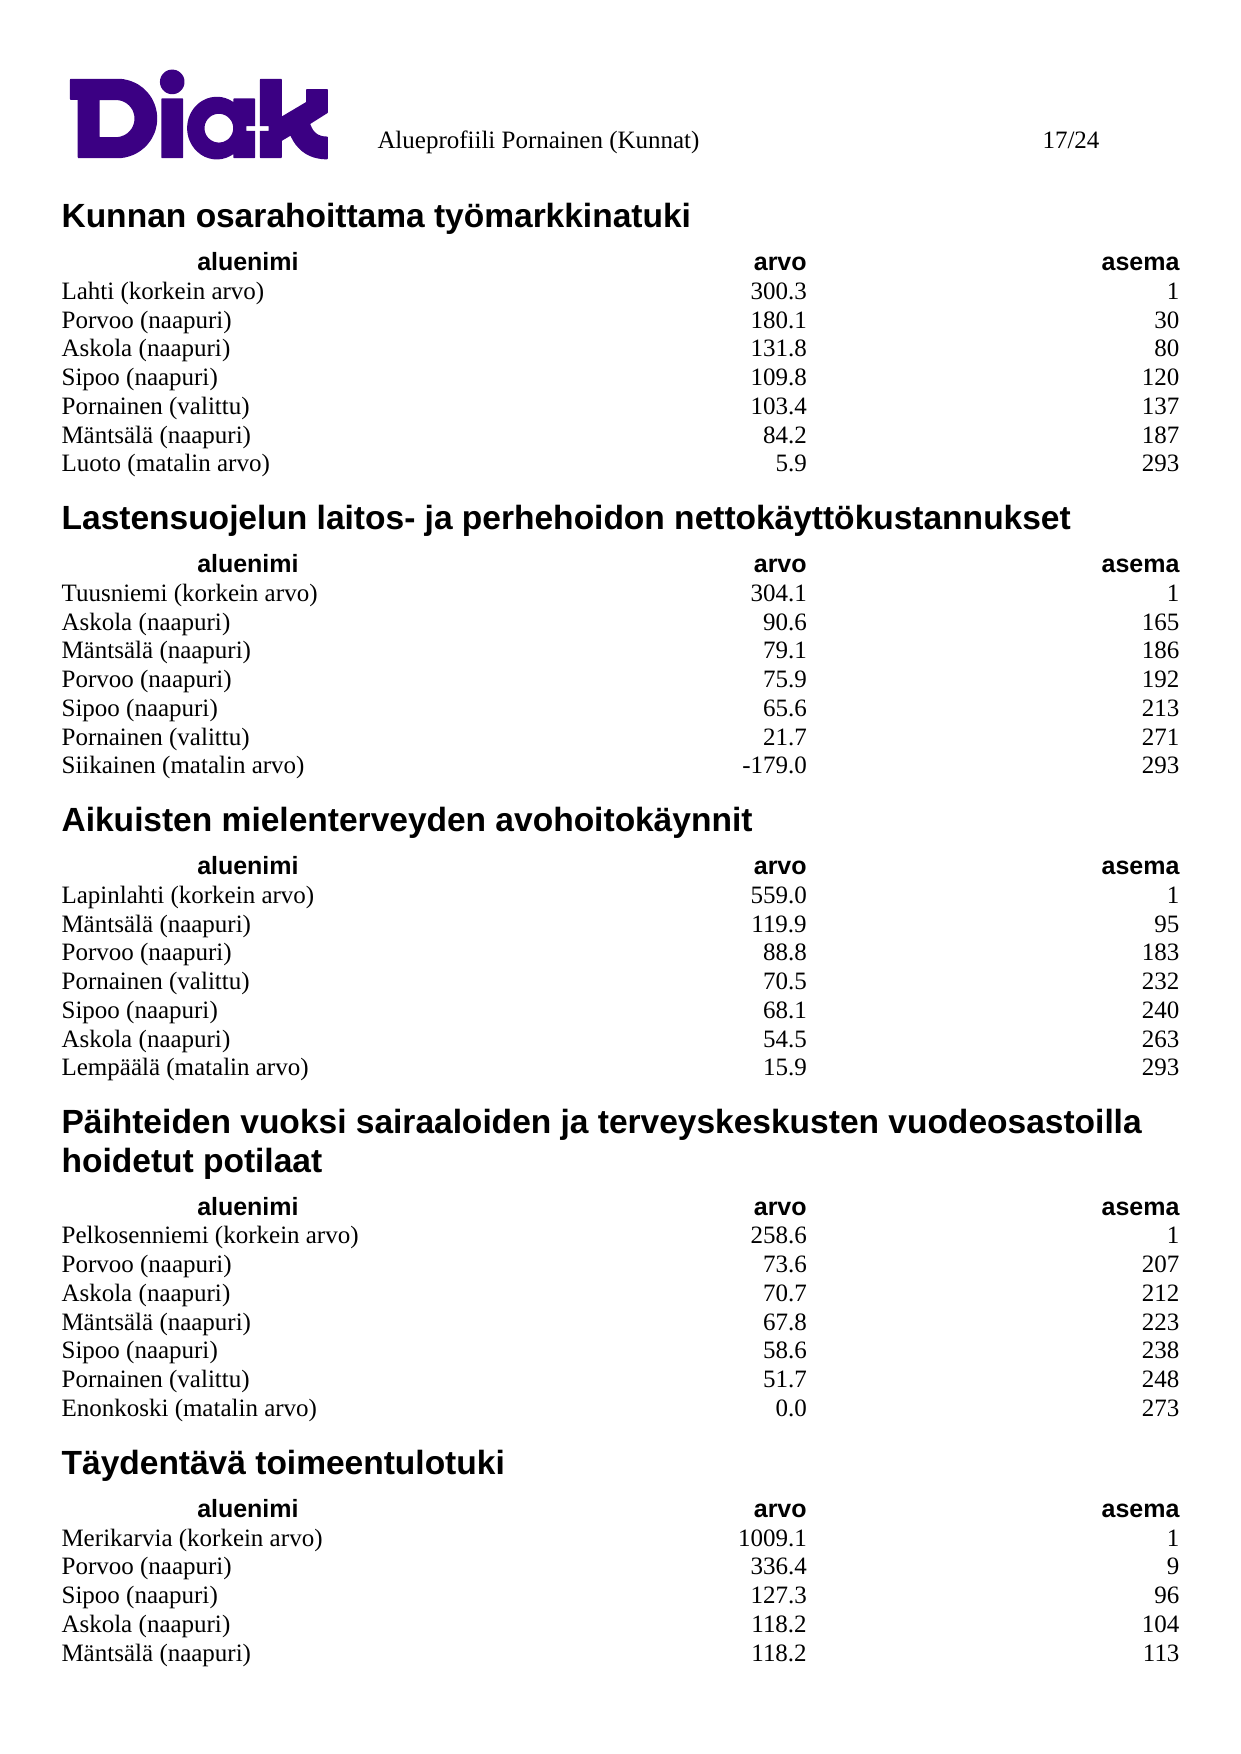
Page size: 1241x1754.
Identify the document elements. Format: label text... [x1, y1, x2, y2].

table_header aluenimi [61, 851, 434, 880]
table_cell 70.7 [434, 1278, 806, 1307]
table_header arvo [434, 247, 806, 276]
table_cell Pornainen (valittu) [61, 722, 434, 751]
table_cell Enonkoski (matalin arvo) [61, 1393, 434, 1422]
table_cell 293 [806, 1053, 1179, 1081]
table_cell 263 [806, 1024, 1179, 1052]
table_cell Pelkosenniemi (korkein arvo) [61, 1221, 434, 1249]
table_cell Lempäälä (matalin arvo) [61, 1053, 434, 1081]
subtitle Kunnan osarahoittama työmarkkinatuki [61, 196, 1179, 235]
table_cell Porvoo (naapuri) [61, 305, 434, 333]
table_cell 271 [806, 722, 1179, 751]
table_header aluenimi [61, 1192, 434, 1221]
table_cell Pornainen (valittu) [61, 966, 434, 995]
table_cell 183 [806, 938, 1179, 966]
table_cell 88.8 [434, 938, 806, 966]
table_cell 1 [806, 1221, 1179, 1249]
table_header asema [806, 549, 1179, 578]
table_cell Sipoo (naapuri) [61, 1580, 434, 1609]
table_cell 186 [806, 636, 1179, 664]
table_header arvo [434, 1192, 806, 1221]
table_cell 70.5 [434, 966, 806, 995]
table_cell 300.3 [434, 276, 806, 305]
table_cell 118.2 [434, 1609, 806, 1638]
table_header aluenimi [61, 1494, 434, 1523]
table_cell 293 [806, 751, 1179, 779]
table_header arvo [434, 851, 806, 880]
table_cell Sipoo (naapuri) [61, 1336, 434, 1364]
table_cell 336.4 [434, 1551, 806, 1580]
table_cell 90.6 [434, 607, 806, 636]
table_cell 119.9 [434, 909, 806, 937]
table_cell 79.1 [434, 636, 806, 664]
table_header asema [806, 247, 1179, 276]
table_cell 58.6 [434, 1336, 806, 1364]
table_header asema [806, 1494, 1179, 1523]
table_cell 1 [806, 578, 1179, 607]
table_cell Porvoo (naapuri) [61, 664, 434, 693]
table_cell Sipoo (naapuri) [61, 995, 434, 1024]
table_cell 1009.1 [434, 1523, 806, 1551]
table_cell 207 [806, 1249, 1179, 1278]
table_cell 180.1 [434, 305, 806, 333]
table_cell 212 [806, 1278, 1179, 1307]
subtitle Päihteiden vuoksi sairaaloiden ja terveyskeskusten vuodeosastoilla hoidetut potilaat [61, 1102, 1179, 1179]
table_cell 223 [806, 1307, 1179, 1336]
table_cell 1 [806, 880, 1179, 909]
table_cell Askola (naapuri) [61, 1024, 434, 1052]
table_cell Merikarvia (korkein arvo) [61, 1523, 434, 1551]
table_cell Sipoo (naapuri) [61, 362, 434, 391]
table_cell Mäntsälä (naapuri) [61, 636, 434, 664]
table_cell 75.9 [434, 664, 806, 693]
subtitle Täydentävä toimeentulotuki [61, 1443, 1179, 1481]
table_cell 68.1 [434, 995, 806, 1024]
table_cell 21.7 [434, 722, 806, 751]
table_cell 137 [806, 391, 1179, 420]
table_header asema [806, 1192, 1179, 1221]
table_cell Mäntsälä (naapuri) [61, 909, 434, 937]
table_cell 248 [806, 1364, 1179, 1393]
table_cell 120 [806, 362, 1179, 391]
table_header aluenimi [61, 549, 434, 578]
table_cell 273 [806, 1393, 1179, 1422]
table_cell 84.2 [434, 420, 806, 448]
table_cell Tuusniemi (korkein arvo) [61, 578, 434, 607]
table_cell Lapinlahti (korkein arvo) [61, 880, 434, 909]
table_cell 51.7 [434, 1364, 806, 1393]
table_cell Siikainen (matalin arvo) [61, 751, 434, 779]
table_cell 67.8 [434, 1307, 806, 1336]
table_cell Askola (naapuri) [61, 1278, 434, 1307]
table_cell 95 [806, 909, 1179, 937]
table_cell 1 [806, 1523, 1179, 1551]
table_cell 5.9 [434, 449, 806, 477]
table_cell Askola (naapuri) [61, 607, 434, 636]
table_cell 559.0 [434, 880, 806, 909]
table_cell 165 [806, 607, 1179, 636]
table_cell 103.4 [434, 391, 806, 420]
subtitle Lastensuojelun laitos- ja perhehoidon nettokäyttökustannukset [61, 498, 1179, 537]
table_cell 113 [806, 1638, 1179, 1666]
table_cell 232 [806, 966, 1179, 995]
table_cell 118.2 [434, 1638, 806, 1666]
table_cell Askola (naapuri) [61, 1609, 434, 1638]
subtitle Aikuisten mielenterveyden avohoitokäynnit [61, 800, 1179, 839]
table_cell Askola (naapuri) [61, 334, 434, 362]
table_cell 109.8 [434, 362, 806, 391]
table_cell 238 [806, 1336, 1179, 1364]
table_cell Pornainen (valittu) [61, 1364, 434, 1393]
table_cell 9 [806, 1551, 1179, 1580]
table_cell 258.6 [434, 1221, 806, 1249]
table_cell 80 [806, 334, 1179, 362]
table_cell 0.0 [434, 1393, 806, 1422]
table_cell Mäntsälä (naapuri) [61, 1638, 434, 1666]
table_cell Lahti (korkein arvo) [61, 276, 434, 305]
table_cell -179.0 [434, 751, 806, 779]
table_cell 1 [806, 276, 1179, 305]
table_cell 213 [806, 693, 1179, 722]
table_cell 54.5 [434, 1024, 806, 1052]
table_cell Porvoo (naapuri) [61, 1249, 434, 1278]
table_cell Porvoo (naapuri) [61, 1551, 434, 1580]
table_cell 127.3 [434, 1580, 806, 1609]
table_cell 30 [806, 305, 1179, 333]
table_cell Mäntsälä (naapuri) [61, 1307, 434, 1336]
table_cell 131.8 [434, 334, 806, 362]
table_cell Mäntsälä (naapuri) [61, 420, 434, 448]
table_cell Luoto (matalin arvo) [61, 449, 434, 477]
table_cell Porvoo (naapuri) [61, 938, 434, 966]
table_cell 304.1 [434, 578, 806, 607]
table_cell 187 [806, 420, 1179, 448]
table_cell Pornainen (valittu) [61, 391, 434, 420]
table_cell 73.6 [434, 1249, 806, 1278]
table_header asema [806, 851, 1179, 880]
table_cell 15.9 [434, 1053, 806, 1081]
table_cell 65.6 [434, 693, 806, 722]
table_header arvo [434, 549, 806, 578]
table_cell 293 [806, 449, 1179, 477]
table_cell 104 [806, 1609, 1179, 1638]
table_cell Sipoo (naapuri) [61, 693, 434, 722]
table_cell 192 [806, 664, 1179, 693]
table_header arvo [434, 1494, 806, 1523]
table_cell 96 [806, 1580, 1179, 1609]
table_header aluenimi [61, 247, 434, 276]
table_cell 240 [806, 995, 1179, 1024]
